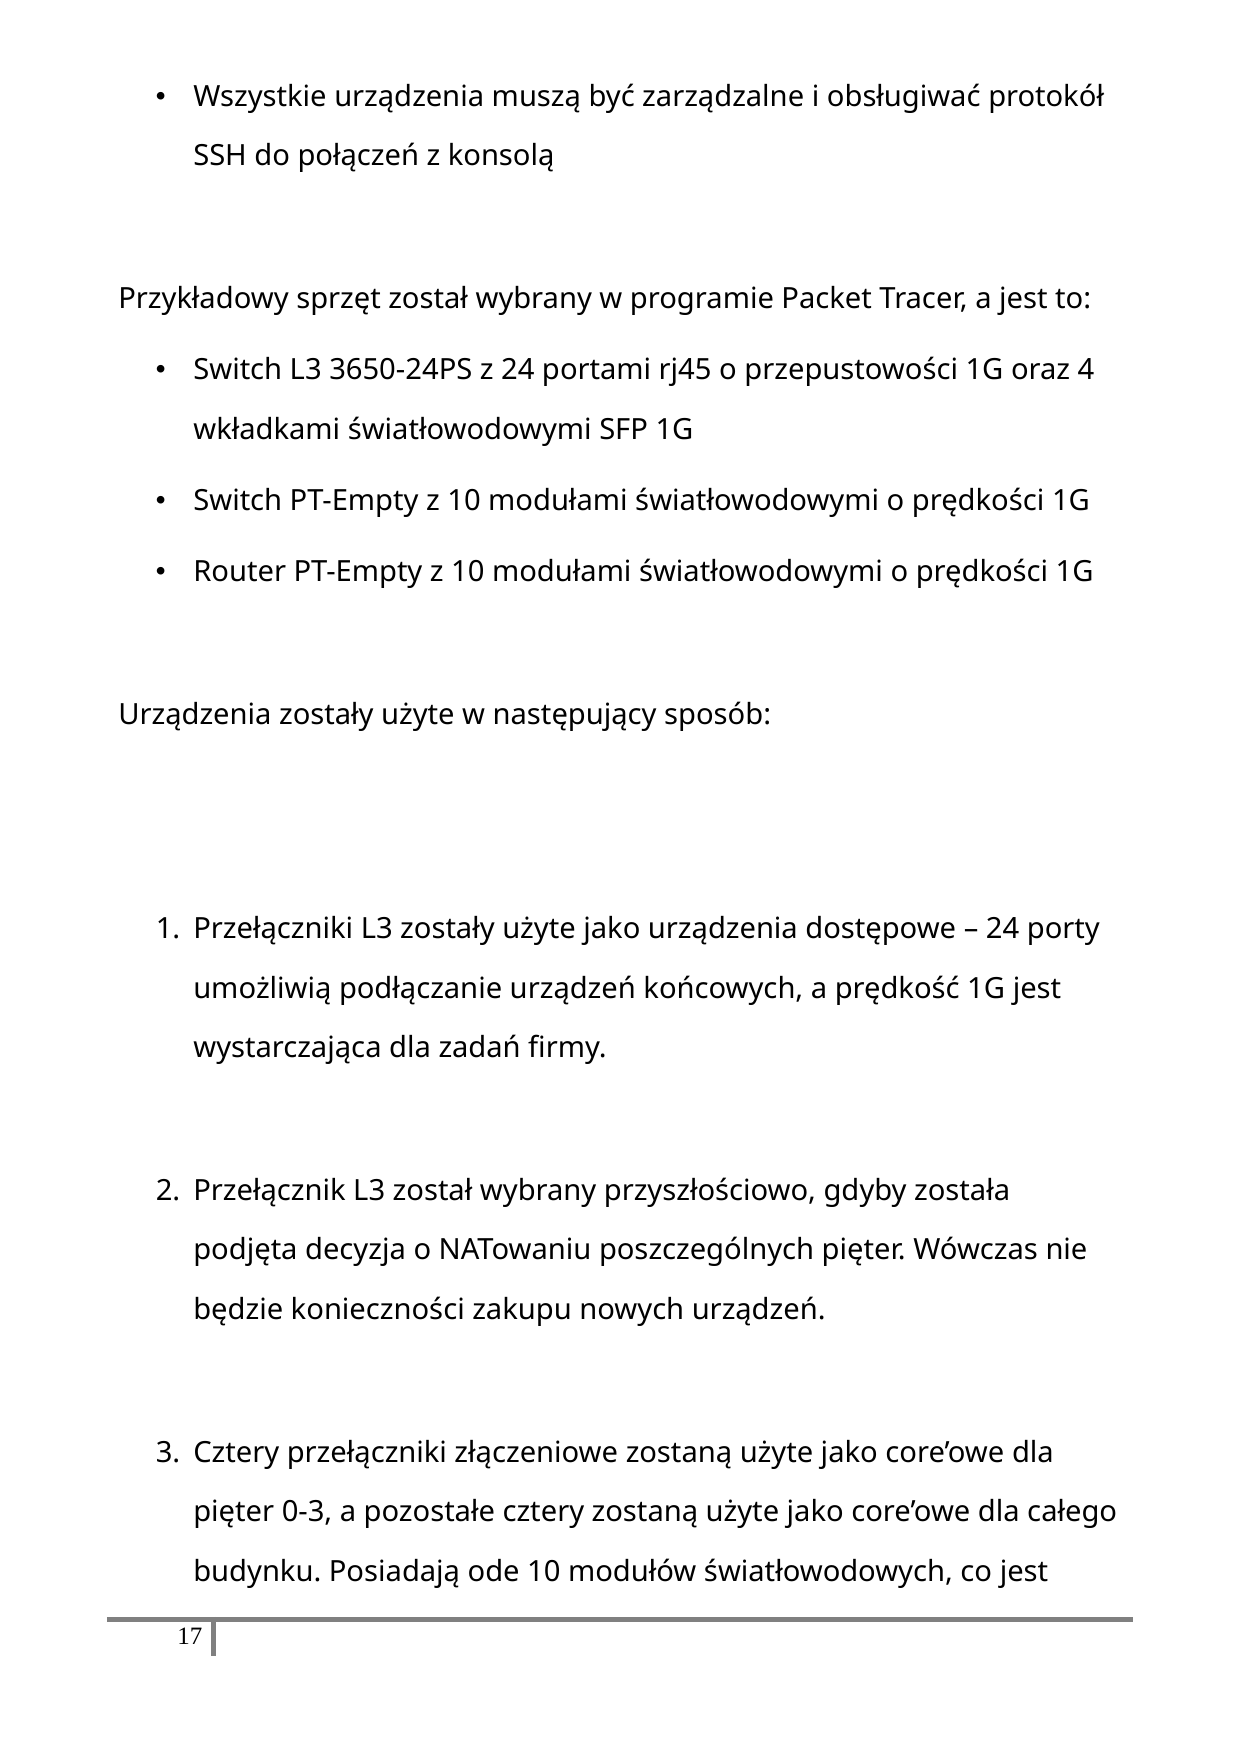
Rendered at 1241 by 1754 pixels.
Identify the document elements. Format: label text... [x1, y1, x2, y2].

list Wszystkie urządzenia muszą być zarządzalne i obsługiwać protokół SSH do połączeń z konsolą [156, 75, 1122, 174]
list Przełącznik L3 został wybrany przyszłościowo, gdyby została podjęta decyzja o NATowaniu poszczególnych pięter. Wówczas nie będzie konieczności zakupu nowych urządzeń. [156, 1169, 1122, 1328]
list Router PT-Empty z 10 modułami światłowodowymi o prędkości 1G [156, 551, 1122, 590]
list Cztery przełączniki złączeniowe zostaną użyte jako core’owe dla pięter 0-3, a pozostałe cztery zostaną użyte jako core’owe dla całego budynku. Posiadają ode 10 modułów światłowodowych, co jest [156, 1431, 1122, 1589]
text Przykładowy sprzęt został wybrany w programie Packet Tracer, a jest to: [118, 277, 1122, 317]
list Przełączniki L3 zostały użyte jako urządzenia dostępowe – 24 porty umożliwią podłączanie urządzeń końcowych, a prędkość 1G jest wystarczająca dla zadań firmy. [156, 907, 1122, 1066]
text Urządzenia zostały użyte w następujący sposób: [118, 693, 1122, 733]
list Switch PT-Empty z 10 modułami światłowodowymi o prędkości 1G [156, 479, 1122, 519]
list Switch L3 3650-24PS z 24 portami rj45 o przepustowości 1G oraz 4 wkładkami światłowodowymi SFP 1G [156, 348, 1122, 448]
